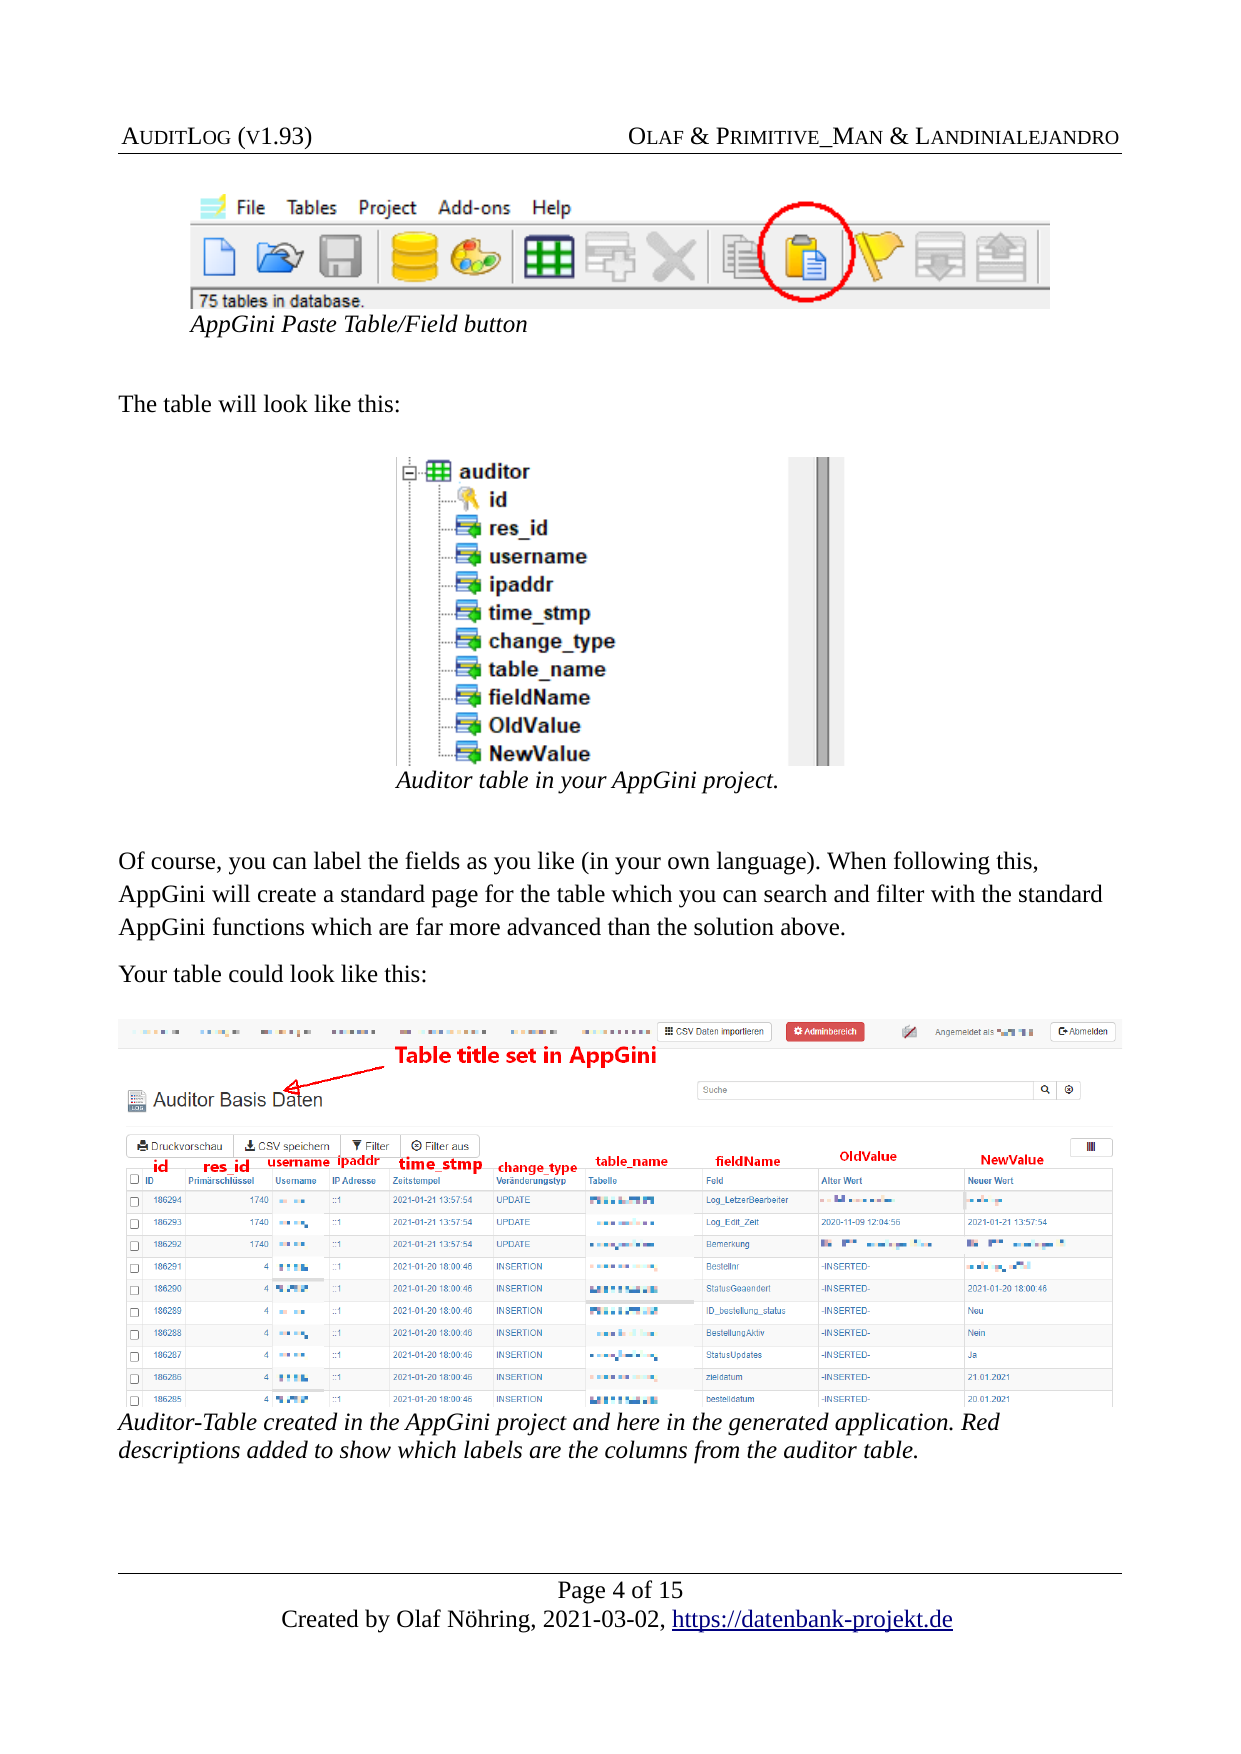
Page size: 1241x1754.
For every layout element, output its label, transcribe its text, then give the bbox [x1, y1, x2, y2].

text The table will look like this: [118, 389, 1122, 418]
text [396, 445, 844, 457]
picture [190, 194, 1050, 309]
picture [396, 457, 845, 766]
text Your table could look like this: [118, 959, 1122, 988]
picture [118, 1019, 1123, 1407]
text AppGini Paste Table/Field button [190, 309, 1050, 338]
text Auditor table in your AppGini project. [396, 766, 844, 794]
text Auditor-Table created in the AppGini project and here in the generated application. Red descriptions added to show which labels are the columns from the auditor table. [118, 1407, 1122, 1464]
text Of course, you can label the fields as you like (in your own language). When following this, AppGini will create a standard page for the table which you can search and filter with the standard AppGini functions which are far more advanced than the solution above. [118, 846, 1122, 941]
